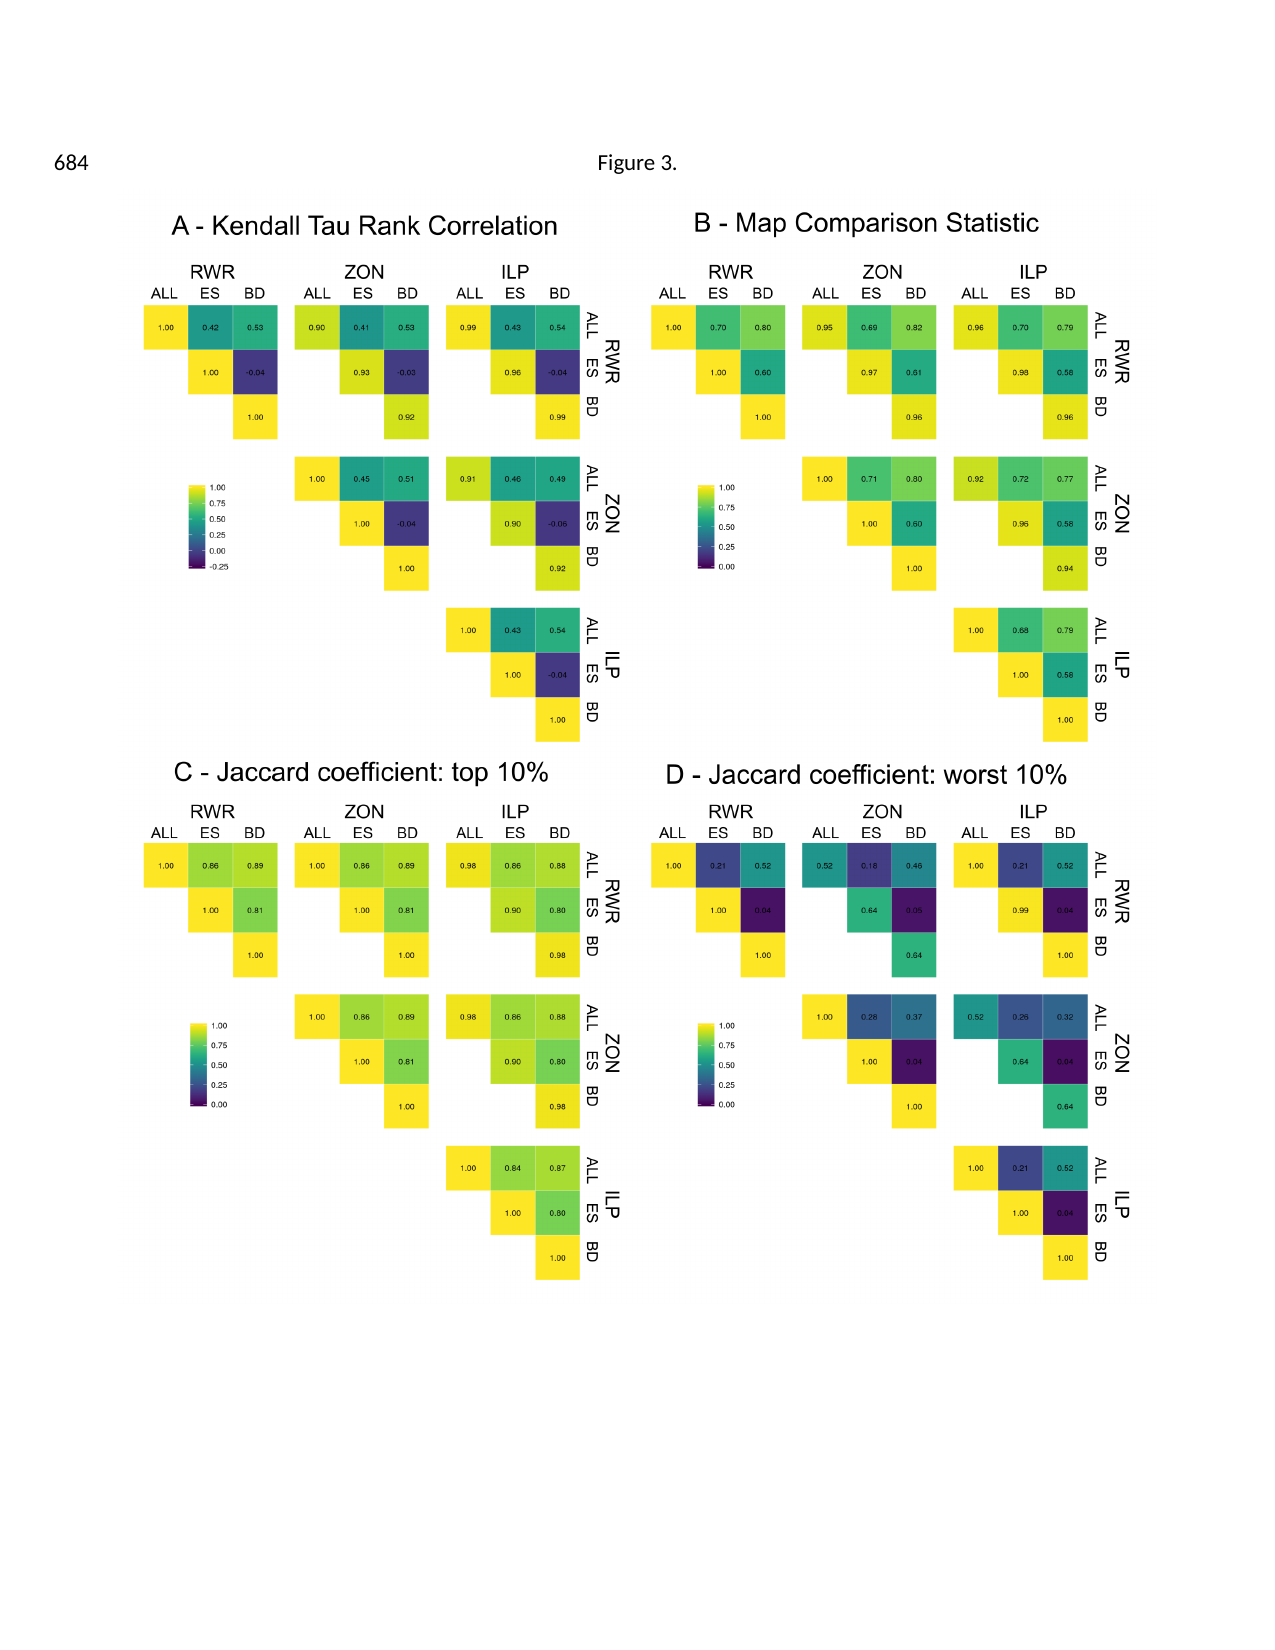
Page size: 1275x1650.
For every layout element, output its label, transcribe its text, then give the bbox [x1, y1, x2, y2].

picture [118, 189, 1157, 1304]
text Figure 3. [118, 148, 1157, 176]
